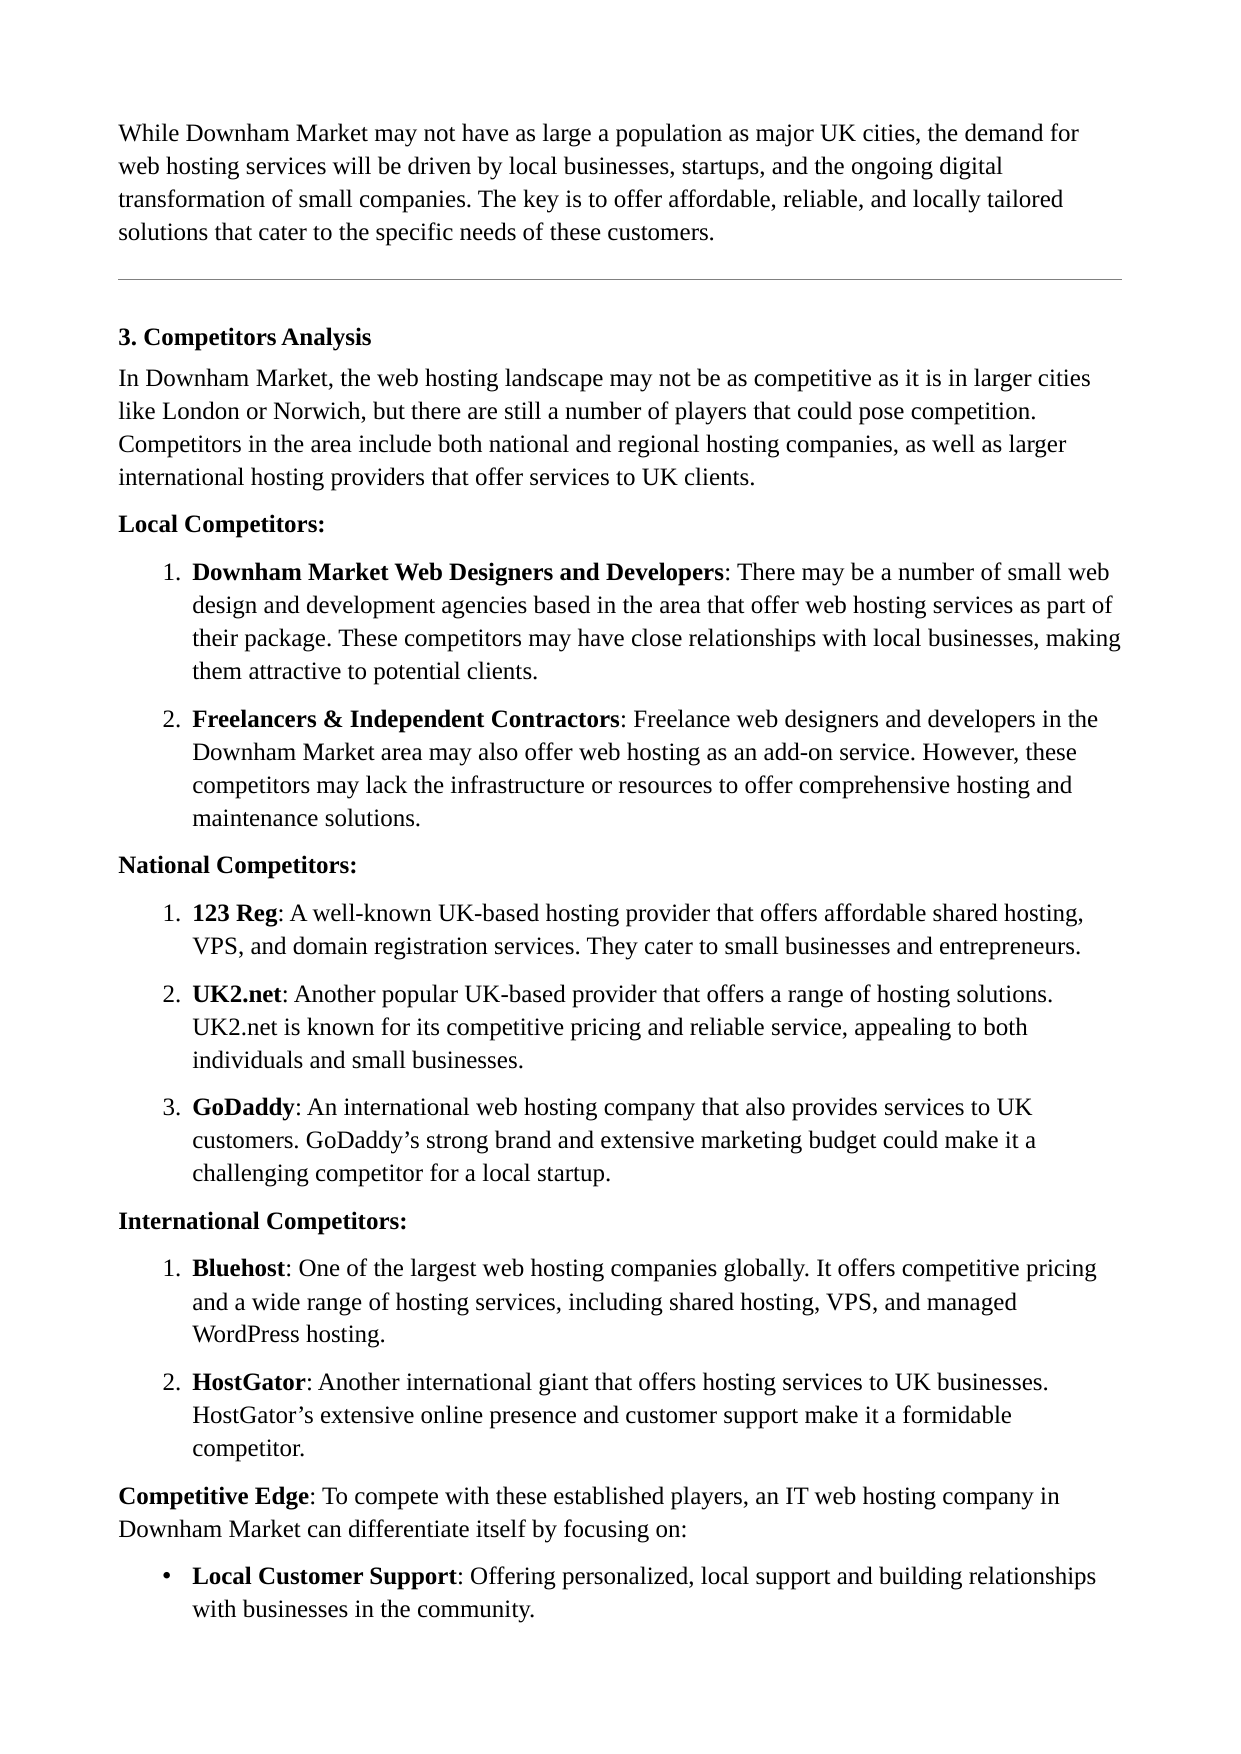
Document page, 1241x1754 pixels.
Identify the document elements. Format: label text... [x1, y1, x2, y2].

list Downham Market Web Designers and Developers: There may be a number of small web design and development agencies based in the area that offer web hosting services as part of their package. These competitors may have close relationships with local businesses, making them attractive to potential clients. [162, 557, 1122, 685]
list UK2.net: Another popular UK-based provider that offers a range of hosting solutions. UK2.net is known for its competitive pricing and reliable service, appealing to both individuals and small businesses. [162, 979, 1122, 1073]
text While Downham Market may not have as large a population as major UK cities, the demand for web hosting services will be driven by local businesses, startups, and the ongoing digital transformation of small companies. The key is to offer affordable, reliable, and locally tailored solutions that cater to the specific needs of these customers. [118, 118, 1122, 246]
text Local Competitors: [118, 509, 1122, 538]
text In Downham Market, the web hosting landscape may not be as competitive as it is in larger cities like London or Norwich, but there are still a number of players that could pose competition. Competitors in the area include both national and regional hosting companies, as well as larger international hosting providers that offer services to UK clients. [118, 363, 1122, 491]
list HostGator: Another international giant that offers hosting services to UK businesses. HostGator’s extensive online presence and customer support make it a formidable competitor. [162, 1367, 1122, 1462]
text Competitive Edge: To compete with these established players, an IT web hosting company in Downham Market can differentiate itself by focusing on: [118, 1481, 1122, 1543]
text National Competitors: [118, 850, 1122, 879]
subtitle 3. Competitors Analysis [118, 322, 1122, 350]
list GoDaddy: An international web hosting company that also provides services to UK customers. GoDaddy’s strong brand and extensive marketing budget could make it a challenging competitor for a local startup. [162, 1092, 1122, 1187]
list Local Customer Support: Offering personalized, local support and building relationships with businesses in the community. [162, 1561, 1122, 1623]
text International Competitors: [118, 1206, 1122, 1235]
list 123 Reg: A well-known UK-based hosting provider that offers affordable shared hosting, VPS, and domain registration services. They cater to small businesses and entrepreneurs. [162, 898, 1122, 960]
list Bluehost: One of the largest web hosting companies globally. It offers competitive pricing and a wide range of hosting services, including shared hosting, VPS, and managed WordPress hosting. [162, 1253, 1122, 1348]
list Freelancers & Independent Contractors: Freelance web designers and developers in the Downham Market area may also offer web hosting as an add-on service. However, these competitors may lack the infrastructure or resources to offer comprehensive hosting and maintenance solutions. [162, 704, 1122, 832]
